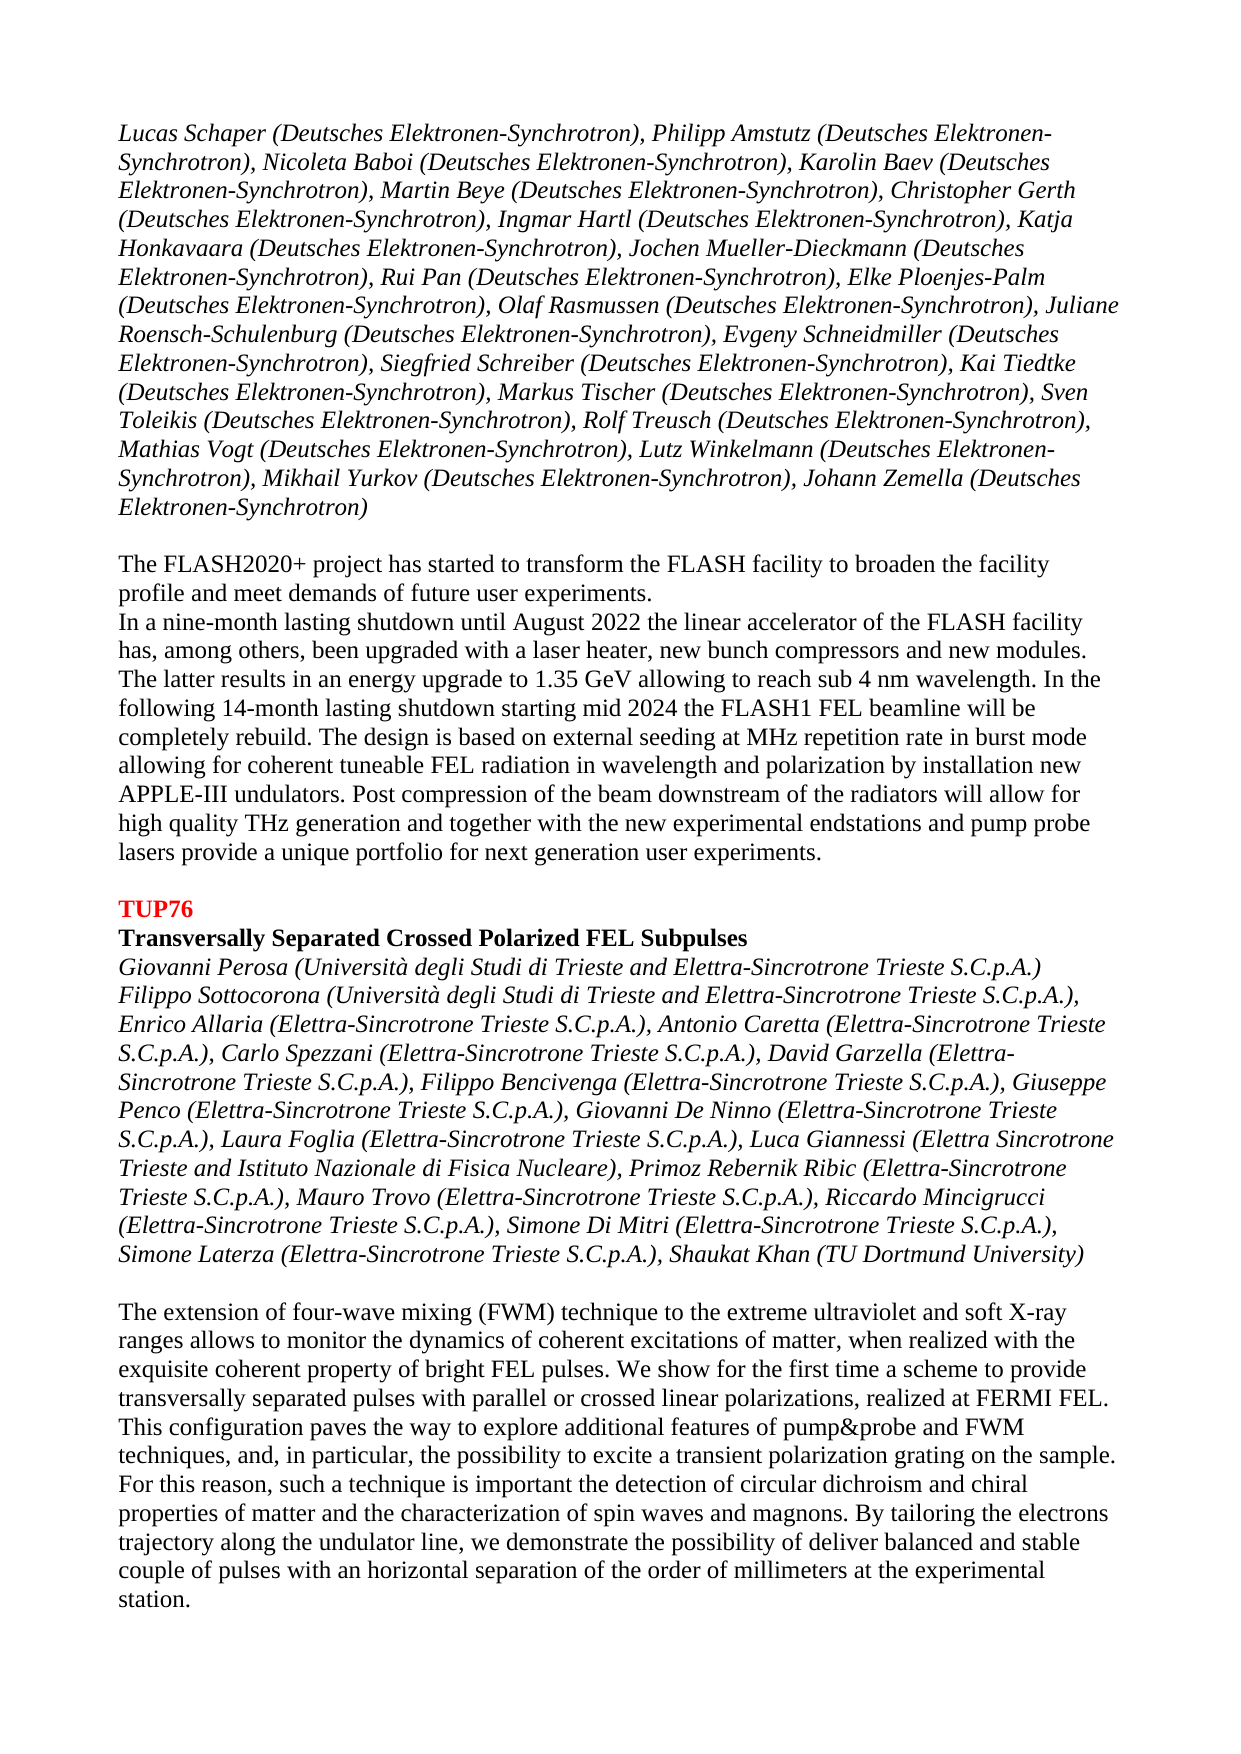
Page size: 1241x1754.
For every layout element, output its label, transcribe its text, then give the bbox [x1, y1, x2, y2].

text The extension of four-wave mixing (FWM) technique to the extreme ultraviolet and soft X-ray ranges allows to monitor the dynamics of coherent excitations of matter, when realized with the exquisite coherent property of bright FEL pulses. We show for the first time a scheme to provide transversally separated pulses with parallel or crossed linear polarizations, realized at FERMI FEL. This configuration paves the way to explore additional features of pump&probe and FWM techniques, and, in particular, the possibility to excite a transient polarization grating on the sample. For this reason, such a technique is important the detection of circular dichroism and chiral properties of matter and the characterization of spin waves and magnons. By tailoring the electrons trajectory along the undulator line, we demonstrate the possibility of deliver balanced and stable couple of pulses with an horizontal separation of the order of millimeters at the experimental station. [118, 1297, 1122, 1613]
text In a nine-month lasting shutdown until August 2022 the linear accelerator of the FLASH facility has, among others, been upgraded with a laser heater, new bunch compressors and new modules. The latter results in an energy upgrade to 1.35 GeV allowing to reach sub 4 nm wavelength. In the following 14-month lasting shutdown starting mid 2024 the FLASH1 FEL beamline will be completely rebuild. The design is based on external seeding at MHz repetition rate in burst mode allowing for coherent tuneable FEL radiation in wavelength and polarization by installation new APPLE-III undulators. Post compression of the beam downstream of the radiators will allow for high quality THz generation and together with the new experimental endstations and pump probe lasers provide a unique portfolio for next generation user experiments. [118, 607, 1122, 866]
text The FLASH2020+ project has started to transform the FLASH facility to broaden the facility profile and meet demands of future user experiments. [118, 549, 1122, 607]
subtitle Filippo Sottocorona (Università degli Studi di Trieste and Elettra-Sincrotrone Trieste S.C.p.A.), Enrico Allaria (Elettra-Sincrotrone Trieste S.C.p.A.), Antonio Caretta (Elettra-Sincrotrone Trieste S.C.p.A.), Carlo Spezzani (Elettra-Sincrotrone Trieste S.C.p.A.), David Garzella (Elettra-Sincrotrone Trieste S.C.p.A.), Filippo Bencivenga (Elettra-Sincrotrone Trieste S.C.p.A.), Giuseppe Penco (Elettra-Sincrotrone Trieste S.C.p.A.), Giovanni De Ninno (Elettra-Sincrotrone Trieste S.C.p.A.), Laura Foglia (Elettra-Sincrotrone Trieste S.C.p.A.), Luca Giannessi (Elettra Sincrotrone Trieste and Istituto Nazionale di Fisica Nucleare), Primoz Rebernik Ribic (Elettra-Sincrotrone Trieste S.C.p.A.), Mauro Trovo (Elettra-Sincrotrone Trieste S.C.p.A.), Riccardo Mincigrucci (Elettra-Sincrotrone Trieste S.C.p.A.), Simone Di Mitri (Elettra-Sincrotrone Trieste S.C.p.A.), Simone Laterza (Elettra-Sincrotrone Trieste S.C.p.A.), Shaukat Khan (TU Dortmund University) [118, 981, 1122, 1268]
subtitle Transversally Separated Crossed Polarized FEL Subpulses [118, 923, 1122, 952]
subtitle Lucas Schaper (Deutsches Elektronen-Synchrotron), Philipp Amstutz (Deutsches Elektronen-Synchrotron), Nicoleta Baboi (Deutsches Elektronen-Synchrotron), Karolin Baev (Deutsches Elektronen-Synchrotron), Martin Beye (Deutsches Elektronen-Synchrotron), Christopher Gerth (Deutsches Elektronen-Synchrotron), Ingmar Hartl (Deutsches Elektronen-Synchrotron), Katja Honkavaara (Deutsches Elektronen-Synchrotron), Jochen Mueller-Dieckmann (Deutsches Elektronen-Synchrotron), Rui Pan (Deutsches Elektronen-Synchrotron), Elke Ploenjes-Palm (Deutsches Elektronen-Synchrotron), Olaf Rasmussen (Deutsches Elektronen-Synchrotron), Juliane Roensch-Schulenburg (Deutsches Elektronen-Synchrotron), Evgeny Schneidmiller (Deutsches Elektronen-Synchrotron), Siegfried Schreiber (Deutsches Elektronen-Synchrotron), Kai Tiedtke (Deutsches Elektronen-Synchrotron), Markus Tischer (Deutsches Elektronen-Synchrotron), Sven Toleikis (Deutsches Elektronen-Synchrotron), Rolf Treusch (Deutsches Elektronen-Synchrotron), Mathias Vogt (Deutsches Elektronen-Synchrotron), Lutz Winkelmann (Deutsches Elektronen-Synchrotron), Mikhail Yurkov (Deutsches Elektronen-Synchrotron), Johann Zemella (Deutsches Elektronen-Synchrotron) [118, 118, 1122, 521]
subtitle TUP76 [118, 894, 1122, 923]
subtitle Giovanni Perosa (Università degli Studi di Trieste and Elettra-Sincrotrone Trieste S.C.p.A.) [118, 952, 1122, 981]
